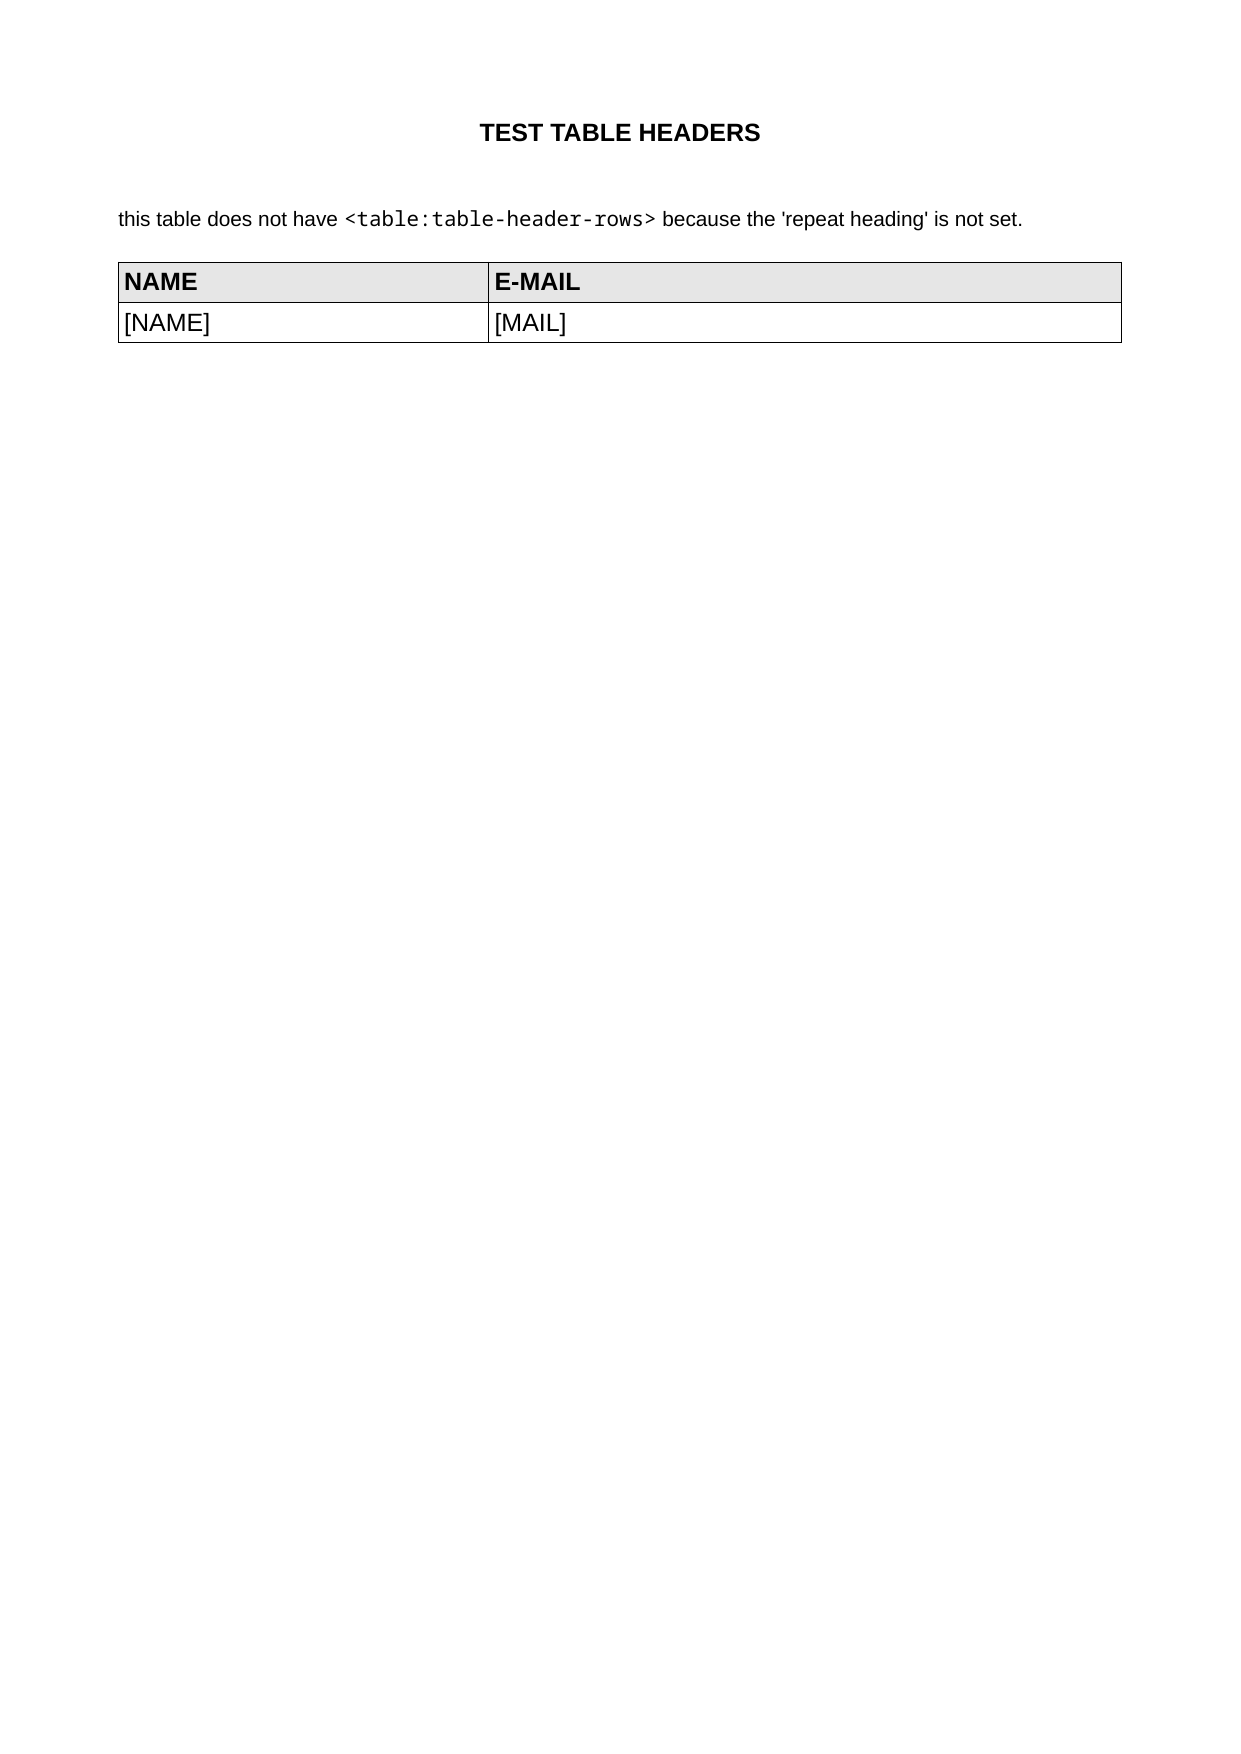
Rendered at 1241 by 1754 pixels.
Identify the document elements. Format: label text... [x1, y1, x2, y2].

table_header E-MAIL [489, 263, 1121, 302]
text this table does not have <table:table-header-rows> because the 'repeat heading' is not set. [118, 204, 1122, 233]
table_cell [MAIL] [489, 303, 1121, 342]
table_header NAME [119, 263, 488, 302]
table_cell [NAME] [119, 303, 488, 342]
text TEST TABLE HEADERS [118, 118, 1122, 147]
